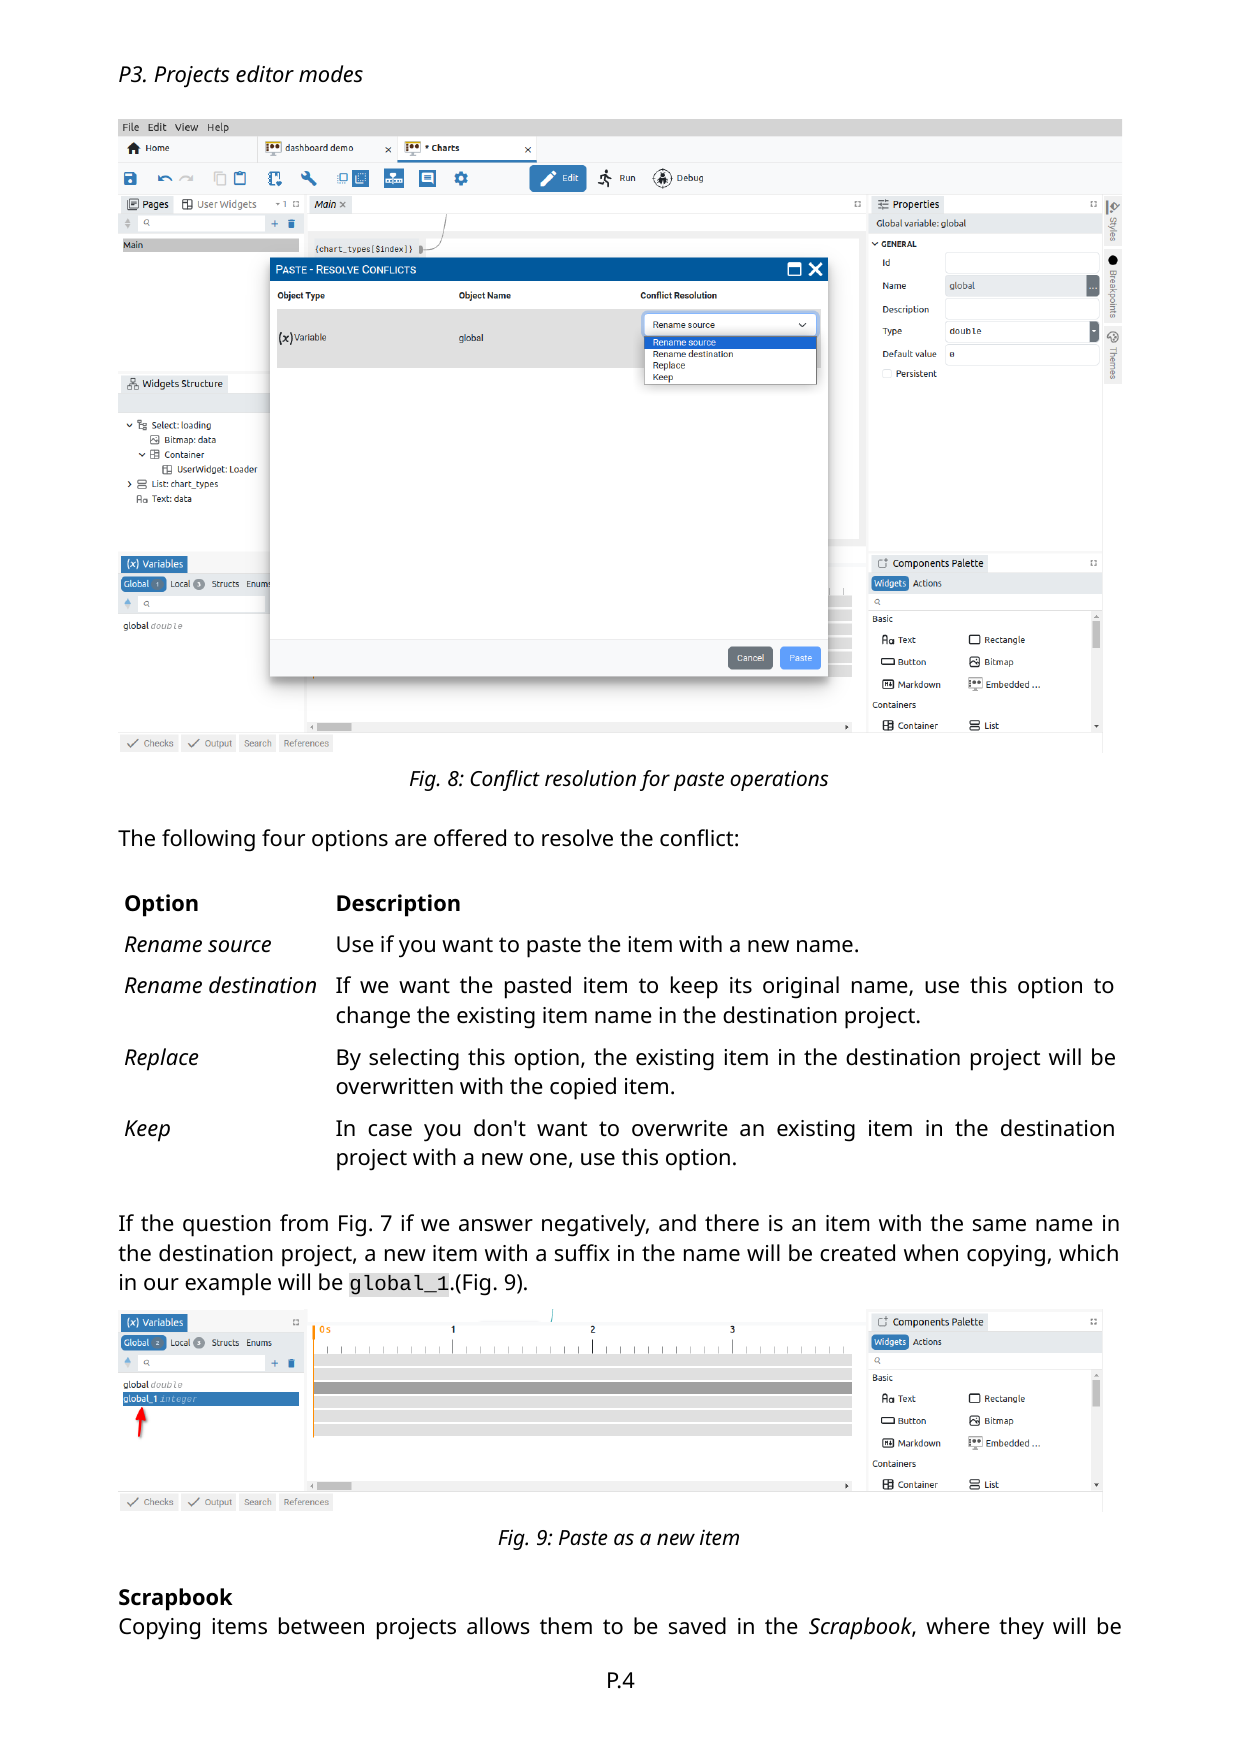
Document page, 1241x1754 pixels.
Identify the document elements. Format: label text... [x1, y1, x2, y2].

table_cell Keep [118, 1107, 330, 1178]
text Copying items between projects allows them to be saved in the Scrapbook, where they will be [118, 1611, 1122, 1641]
table_header Option [118, 882, 330, 923]
text The following four options are offered to resolve the conflict: [118, 823, 1122, 852]
table_cell If we want the pasted item to keep its original name, use this option to change the existing item name in the destination project. [330, 965, 1123, 1036]
table_cell Replace [118, 1036, 330, 1107]
picture [118, 1309, 1123, 1512]
table_cell Rename destination [118, 965, 330, 1036]
table_cell Rename source [118, 924, 330, 965]
table_header Description [330, 882, 1123, 923]
text Fig. 8: Conflict resolution for paste operations [118, 753, 1122, 793]
table_cell Use if you want to paste the item with a new name. [330, 924, 1123, 965]
text If the question from Fig. 7 if we answer negatively, and there is an item with the same name in the destination project, a new item with a suffix in the name will be created when copying, which in our example will be global_1.(Fig. 9). [118, 1208, 1122, 1297]
table_cell In case you don't want to overwrite an existing item in the destination project with a new one, use this option. [330, 1107, 1123, 1178]
text Fig. 9: Paste as a new item [118, 1512, 1122, 1552]
text Scrapbook [118, 1582, 1122, 1611]
picture [118, 119, 1123, 753]
table_cell By selecting this option, the existing item in the destination project will be overwritten with the copied item. [330, 1036, 1123, 1107]
